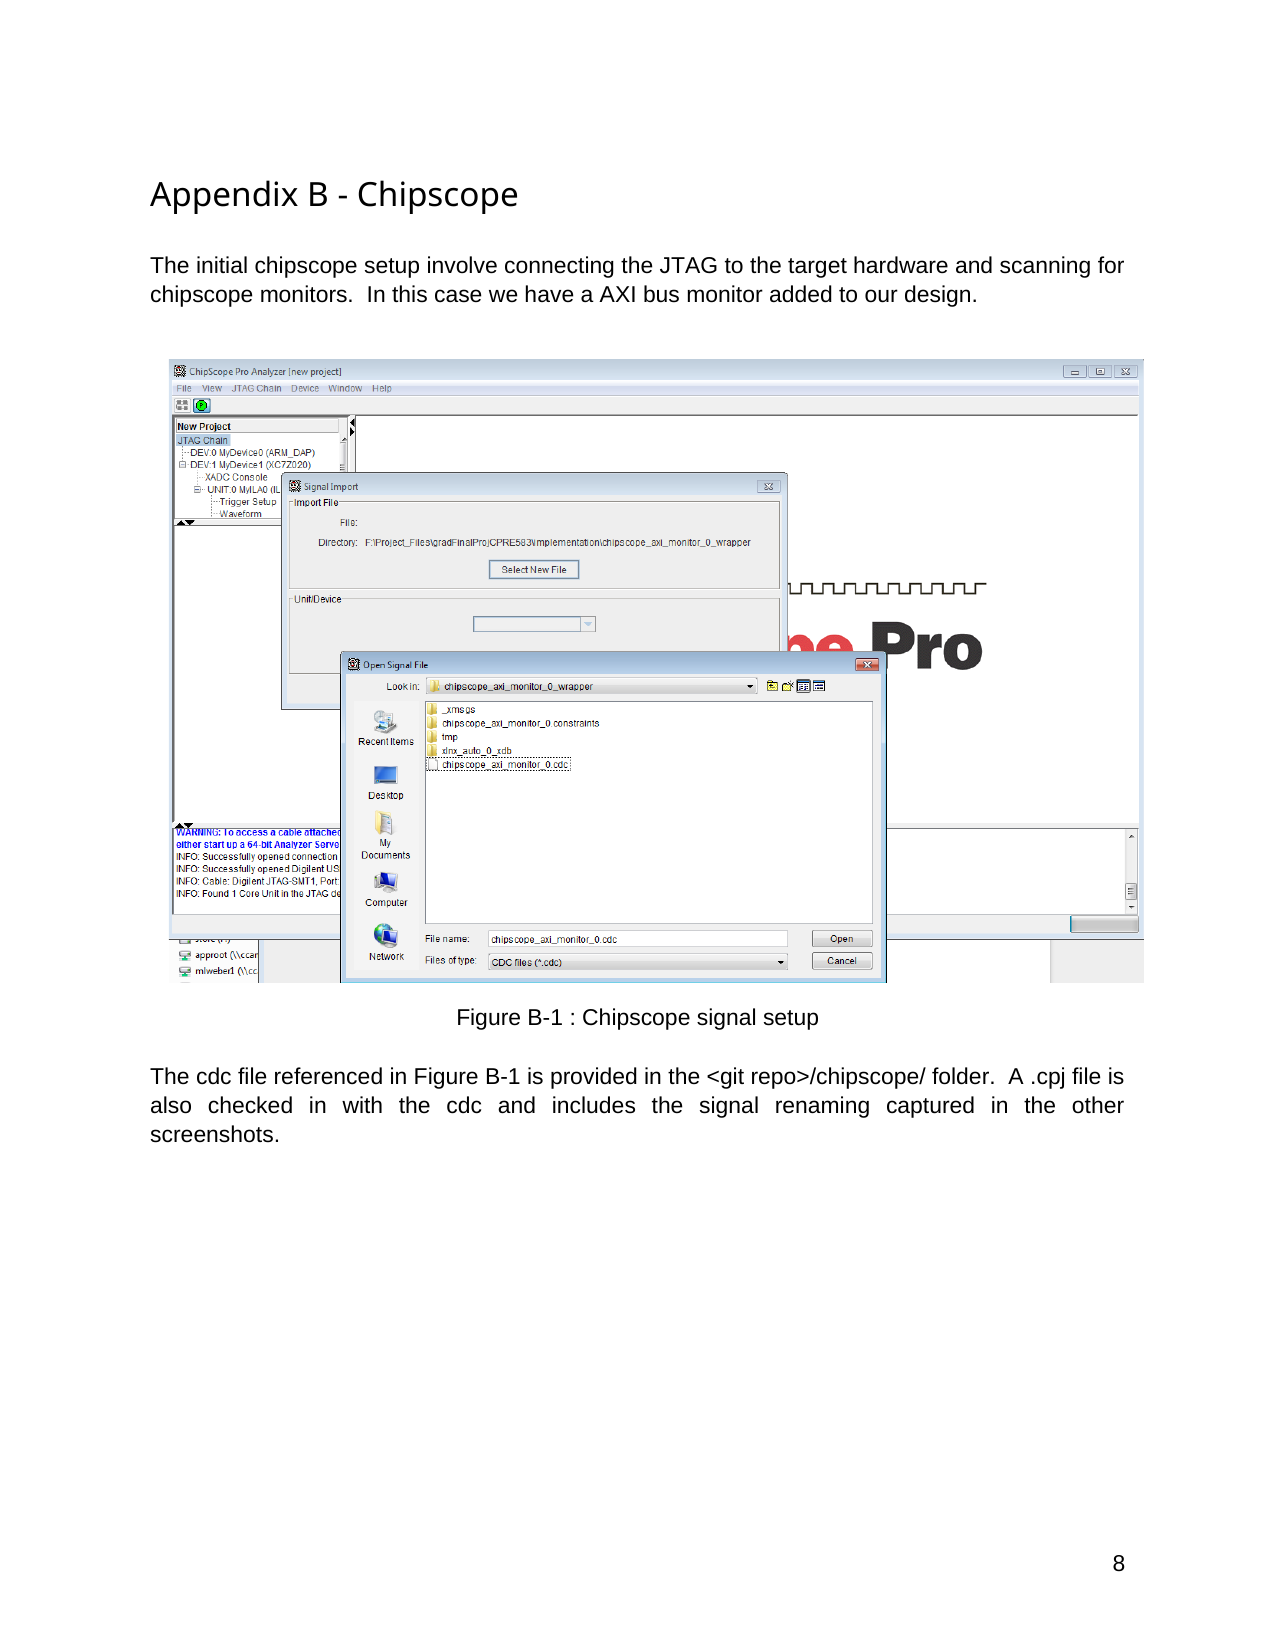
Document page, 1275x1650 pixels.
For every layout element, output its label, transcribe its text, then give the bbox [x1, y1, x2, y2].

picture [168, 359, 1144, 983]
text Figure B-1 : Chipscope signal setup [150, 1005, 1125, 1030]
subtitle Appendix B - Chipscope [150, 171, 1125, 216]
text The initial chipscope setup involve connecting the JTAG to the target hardware and scanning for chipscope monitors. In this case we have a AXI bus monitor added to our design. [150, 252, 1125, 307]
text The cdc file referenced in Figure B-1 is provided in the <git repo>/chipscope/ folder. A .cpj file is also checked in with the cdc and includes the signal renaming captured in the other screenshots. [150, 1063, 1125, 1148]
